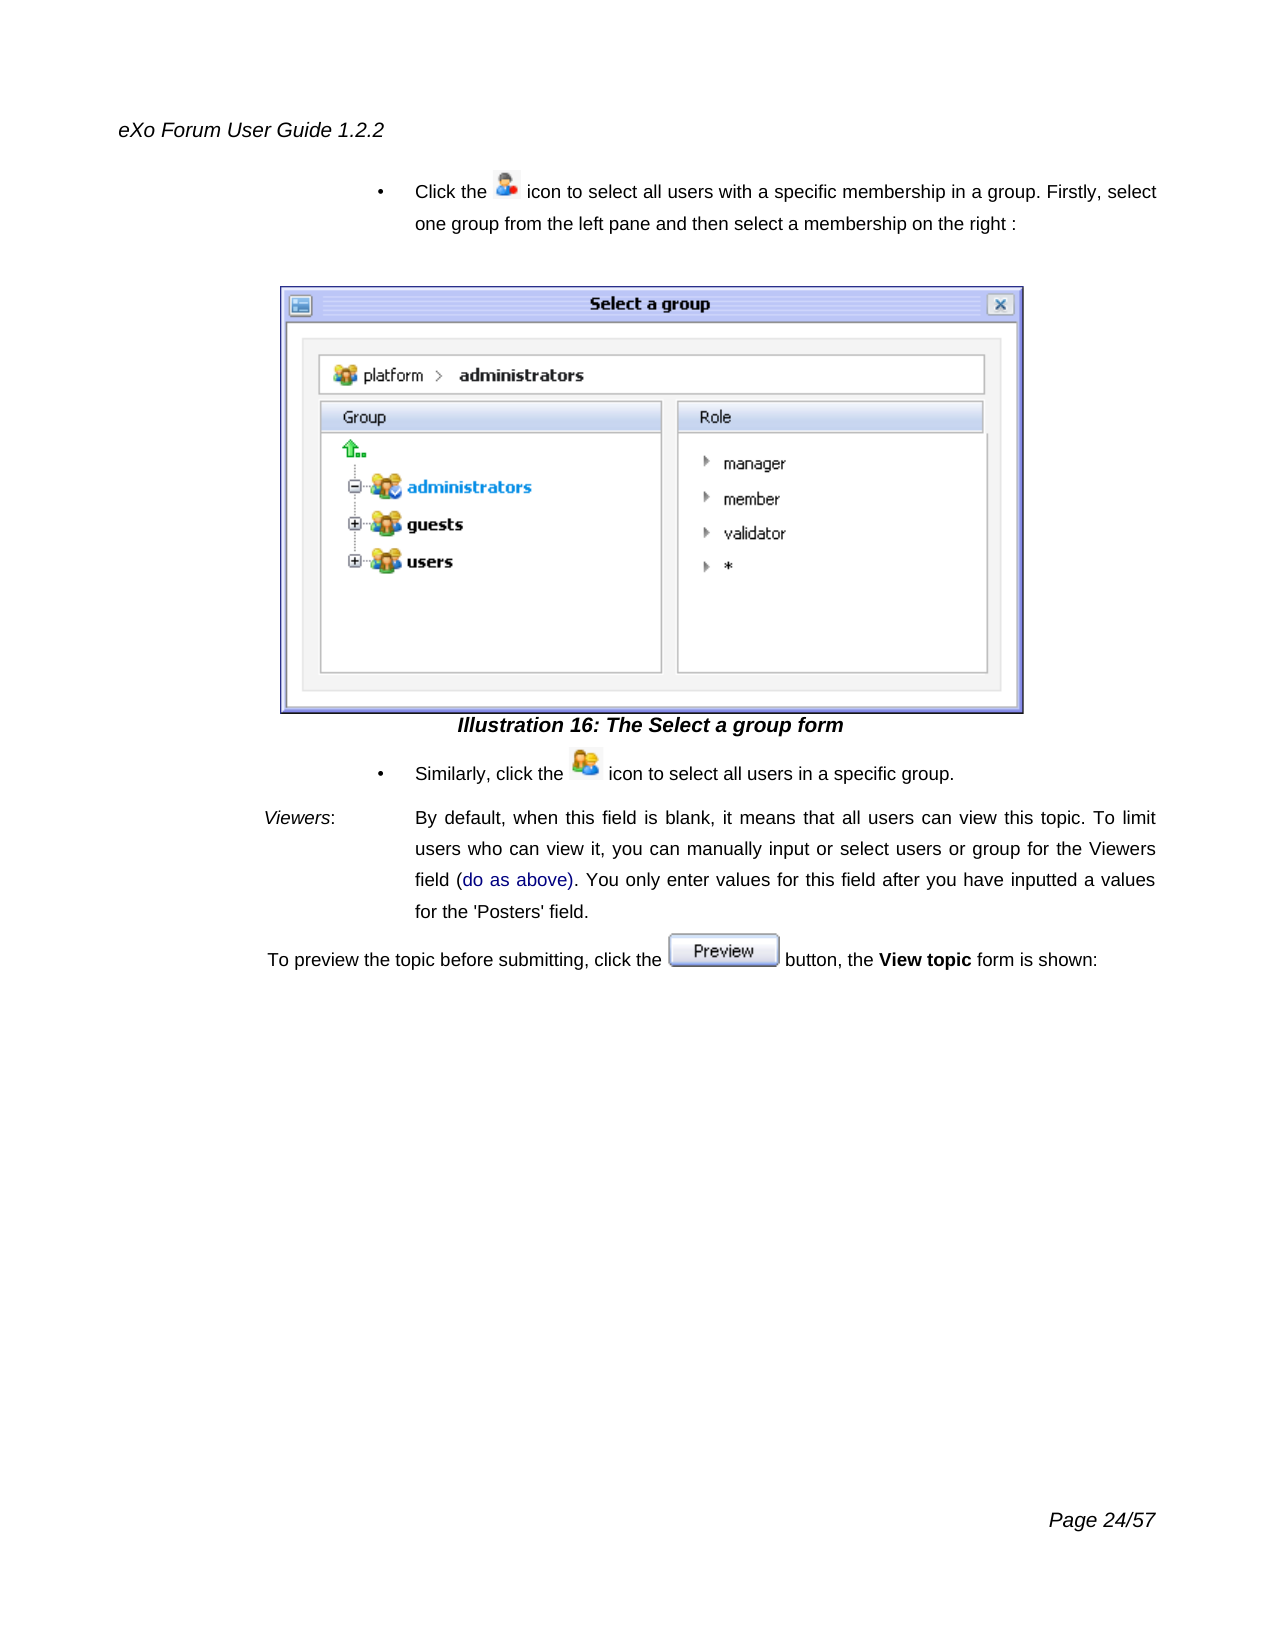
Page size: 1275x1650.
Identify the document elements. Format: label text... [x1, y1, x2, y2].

list Click the icon to select all users with a specific membership in a group. Firstly, select one group from the left pane and then select a membership on the right : [377, 171, 1157, 234]
picture [667, 932, 780, 967]
text Viewers: By default, when this field is blank, it means that all users can view this topic. To limit users who can view it, you can manually input or select users or group for the Viewers field (do as above). You only enter values for this field after you have inputted a values for the 'Posters' field. [263, 807, 1157, 922]
list Illustration 16: The Select a group form [280, 714, 1023, 737]
picture [280, 286, 1024, 714]
list To preview the topic before submitting, click the button, the View topic form is shown: [229, 932, 1157, 971]
list Similarly, click the icon to select all users in a specific group. [280, 257, 1157, 784]
picture [492, 170, 521, 199]
picture [568, 747, 604, 780]
